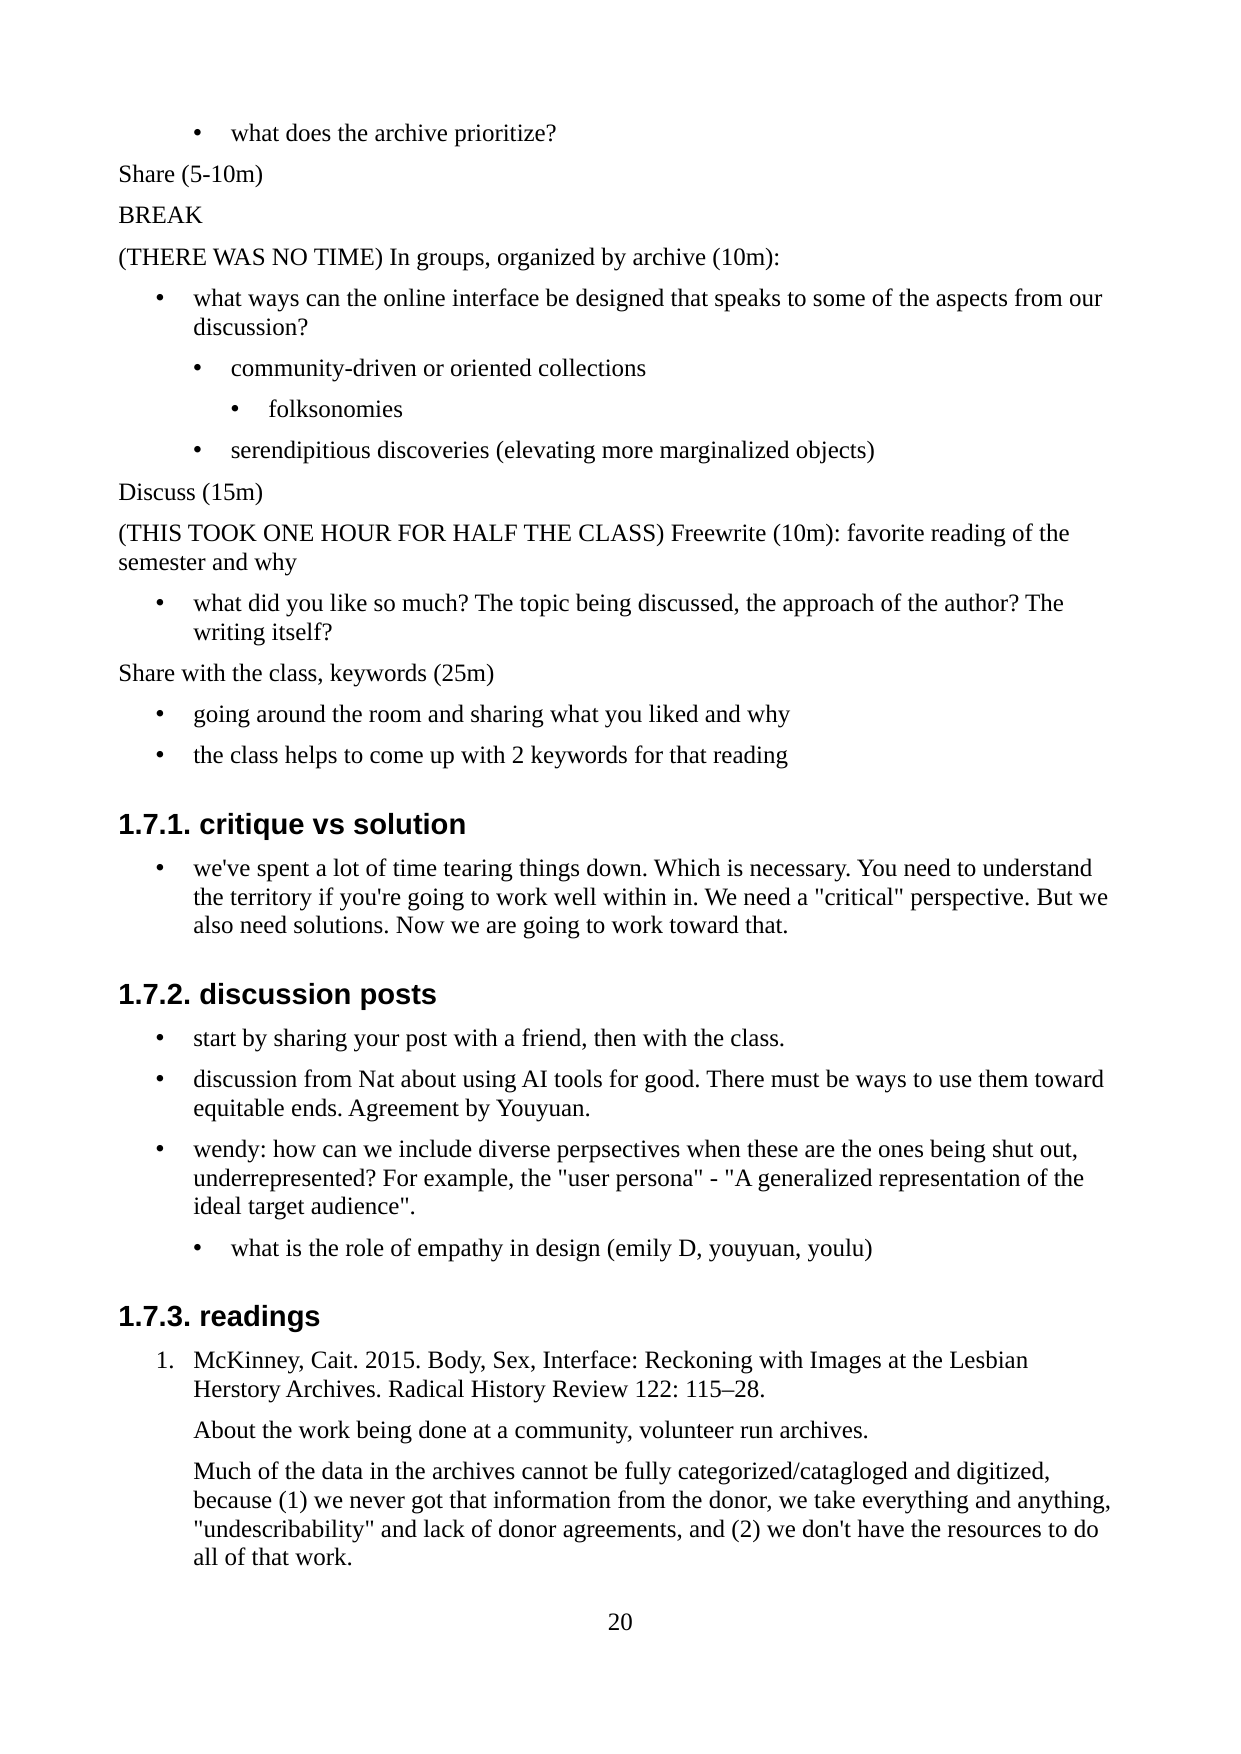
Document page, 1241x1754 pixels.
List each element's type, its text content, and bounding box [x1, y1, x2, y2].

list discussion from Nat about using AI tools for good. There must be ways to use them toward equitable ends. Agreement by Youyuan. [156, 1064, 1122, 1121]
text Share with the class, keywords (25m) [118, 658, 1122, 687]
list About the work being done at a community, volunteer run archives. [156, 1415, 1122, 1444]
text (THIS TOOK ONE HOUR FOR HALF THE CLASS) Freewrite (10m): favorite reading of the semester and why [118, 518, 1122, 576]
text Discuss (15m) [118, 477, 1122, 506]
list what did you like so much? The topic being discussed, the approach of the author? The writing itself? [156, 588, 1122, 646]
text Share (5-10m) [118, 159, 1122, 188]
list start by sharing your post with a friend, then with the class. [156, 1023, 1122, 1051]
list what does the archive prioritize? [193, 118, 1122, 147]
list what ways can the online interface be designed that speaks to some of the aspects from our discussion? [156, 283, 1122, 341]
subtitle readings [118, 1299, 1122, 1332]
list wendy: how can we include diverse perpsectives when these are the ones being shut out, underrepresented? For example, the "user persona" - "A generalized representation of the ideal target audience". [156, 1134, 1122, 1220]
list McKinney, Cait. 2015. Body, Sex, Interface: Reckoning with Images at the Lesbian Herstory Archives. Radical History Review 122: 115–28. [156, 1345, 1122, 1402]
list Much of the data in the archives cannot be fully categorized/catagloged and digitized, because (1) we never got that information from the donor, we take everything and anything, "undescribability" and lack of donor agreements, and (2) we don't have the resources to do all of that work. [156, 1456, 1122, 1571]
text BREAK [118, 201, 1122, 229]
subtitle discussion posts [118, 977, 1122, 1010]
subtitle critique vs solution [118, 807, 1122, 840]
list folksonomies [231, 394, 1122, 423]
list the class helps to come up with 2 keywords for that reading [156, 741, 1122, 769]
list going around the room and sharing what you liked and why [156, 699, 1122, 728]
text (THERE WAS NO TIME) In groups, organized by archive (10m): [118, 242, 1122, 271]
list we've spent a lot of time tearing things down. Which is necessary. You need to understand the territory if you're going to work well within in. We need a "critical" perspective. But we also need solutions. Now we are going to work toward that. [156, 853, 1122, 939]
list serendipitious discoveries (elevating more marginalized objects) [193, 436, 1122, 464]
list community-driven or oriented collections [193, 353, 1122, 382]
list what is the role of empathy in design (emily D, youyuan, youlu) [193, 1233, 1122, 1261]
